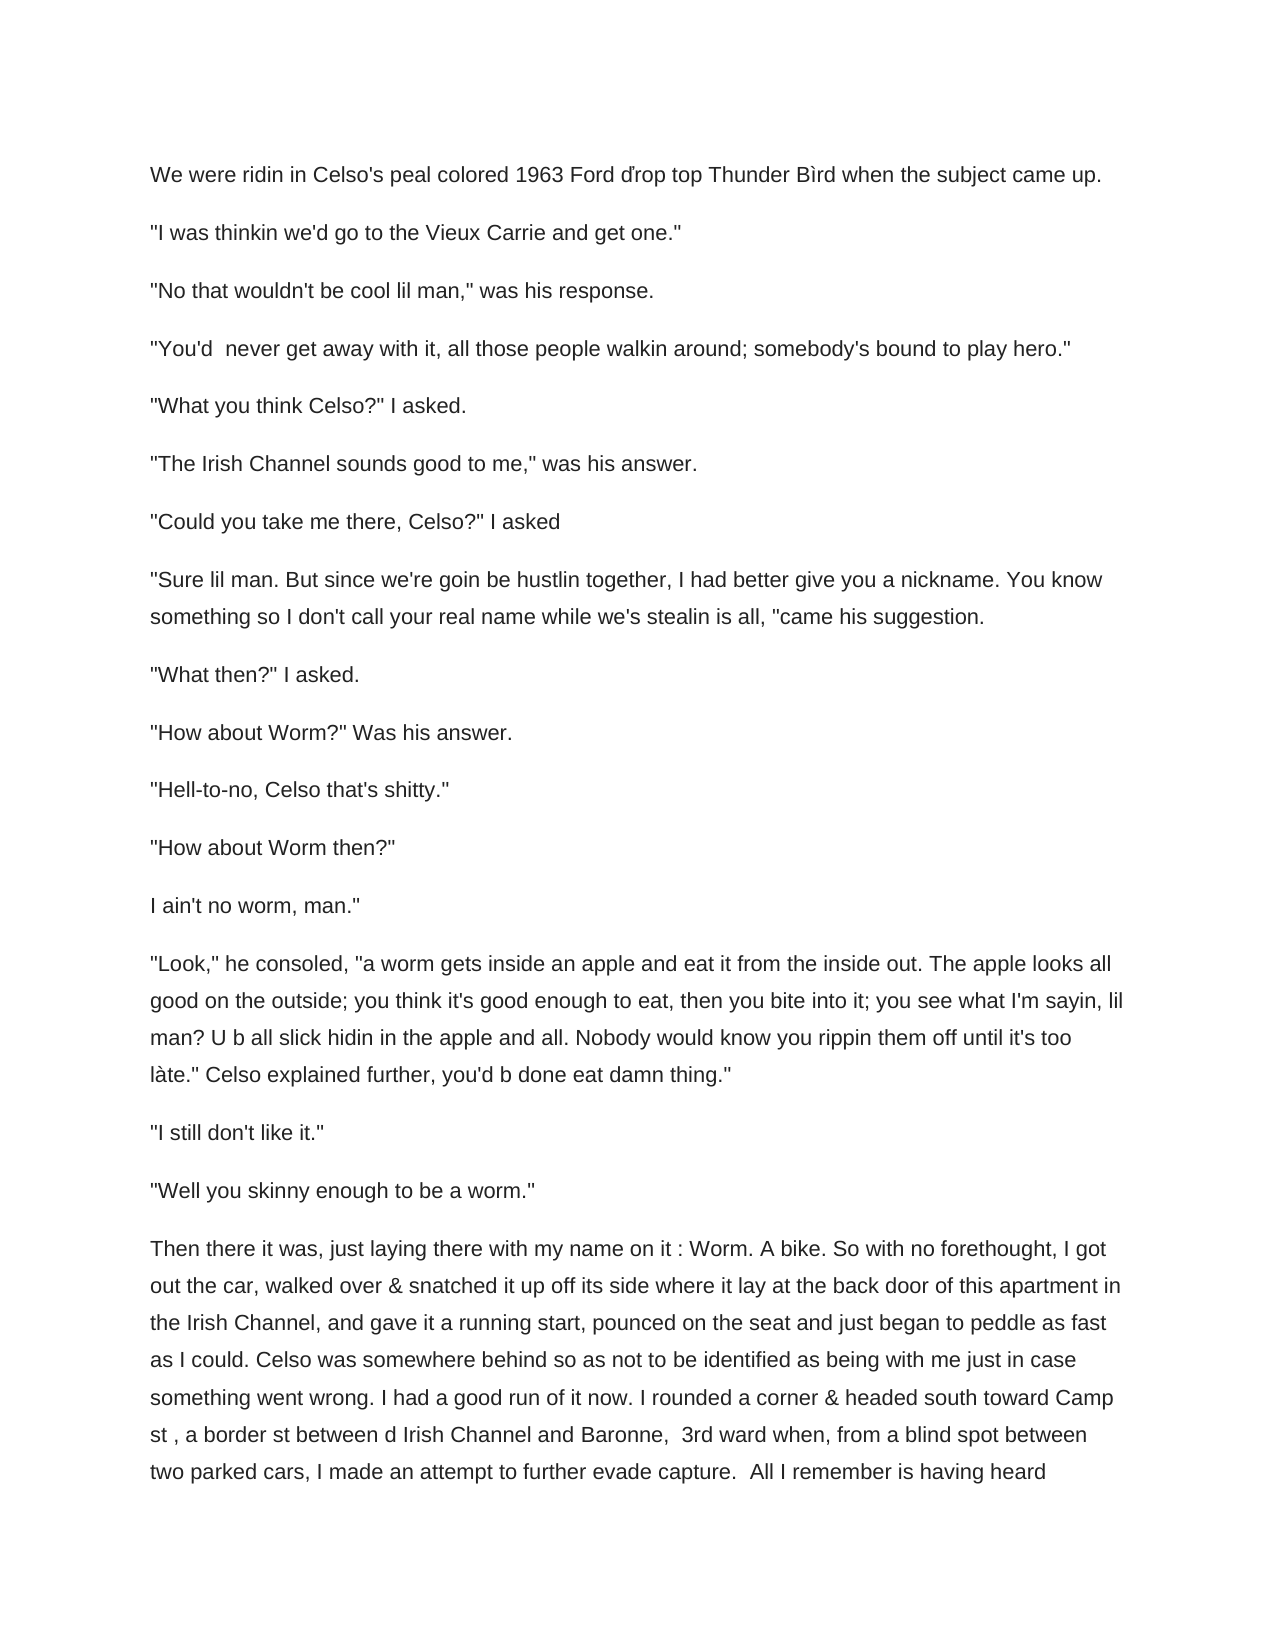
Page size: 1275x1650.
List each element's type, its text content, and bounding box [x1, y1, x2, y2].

text "How about Worm?" Was his answer. [150, 707, 1125, 745]
text "No that wouldn't be cool lil man," was his response. [150, 266, 1125, 303]
text "Hell-to-no, Celso that's shitty." [150, 765, 1125, 802]
text Then there it was, just laying there with my name on it : Worm. A bike. So with no forethought, I got out the car, walked over & snatched it up off its side where it lay at the back door of this apartment in the Irish Channel, and gave it a running start, pounced on the seat and just began to peddle as fast as I could. Celso was somewhere behind so as not to be identified as being with me just in case something went wrong. I had a good run of it now. I rounded a corner & headed south toward Camp st , a border st between d Irish Channel and Baronne, 3rd ward when, from a blind spot between two parked cars, I made an attempt to further evade capture. All I remember is having heard [150, 1224, 1125, 1484]
text "Look," he consoled, "a worm gets inside an apple and eat it from the inside out. The apple looks all good on the outside; you think it's good enough to eat, then you bite into it; you see what I'm sayin, lil man? U b all slick hidin in the apple and all. Nobody would know you rippin them off until it's too làte." Celso explained further, you'd b done eat damn thing." [150, 939, 1125, 1087]
text "I was thinkin we'd go to the Vieux Carrie and get one." [150, 208, 1125, 245]
text "Well you skinny enough to be a worm." [150, 1166, 1125, 1203]
text "The Irish Channel sounds good to me," was his answer. [150, 439, 1125, 476]
text "Sure lil man. But since we're goin be hustlin together, I had better give you a nickname. You know something so I don't call your real name while we's stealin is all, "came his suggestion. [150, 555, 1125, 629]
text We were ridin in Celso's peal colored 1963 Ford ďrop top Thunder Bìrd when the subject came up. [150, 150, 1125, 187]
text "You'd never get away with it, all those people walkin around; somebody's bound to play hero." [150, 323, 1125, 361]
text I ain't no worm, man." [150, 881, 1125, 918]
text "What then?" I asked. [150, 650, 1125, 687]
text "Could you take me there, Celso?" I asked [150, 497, 1125, 534]
text "I still don't like it." [150, 1108, 1125, 1145]
text "What you think Celso?" I asked. [150, 381, 1125, 418]
text "How about Worm then?" [150, 823, 1125, 860]
